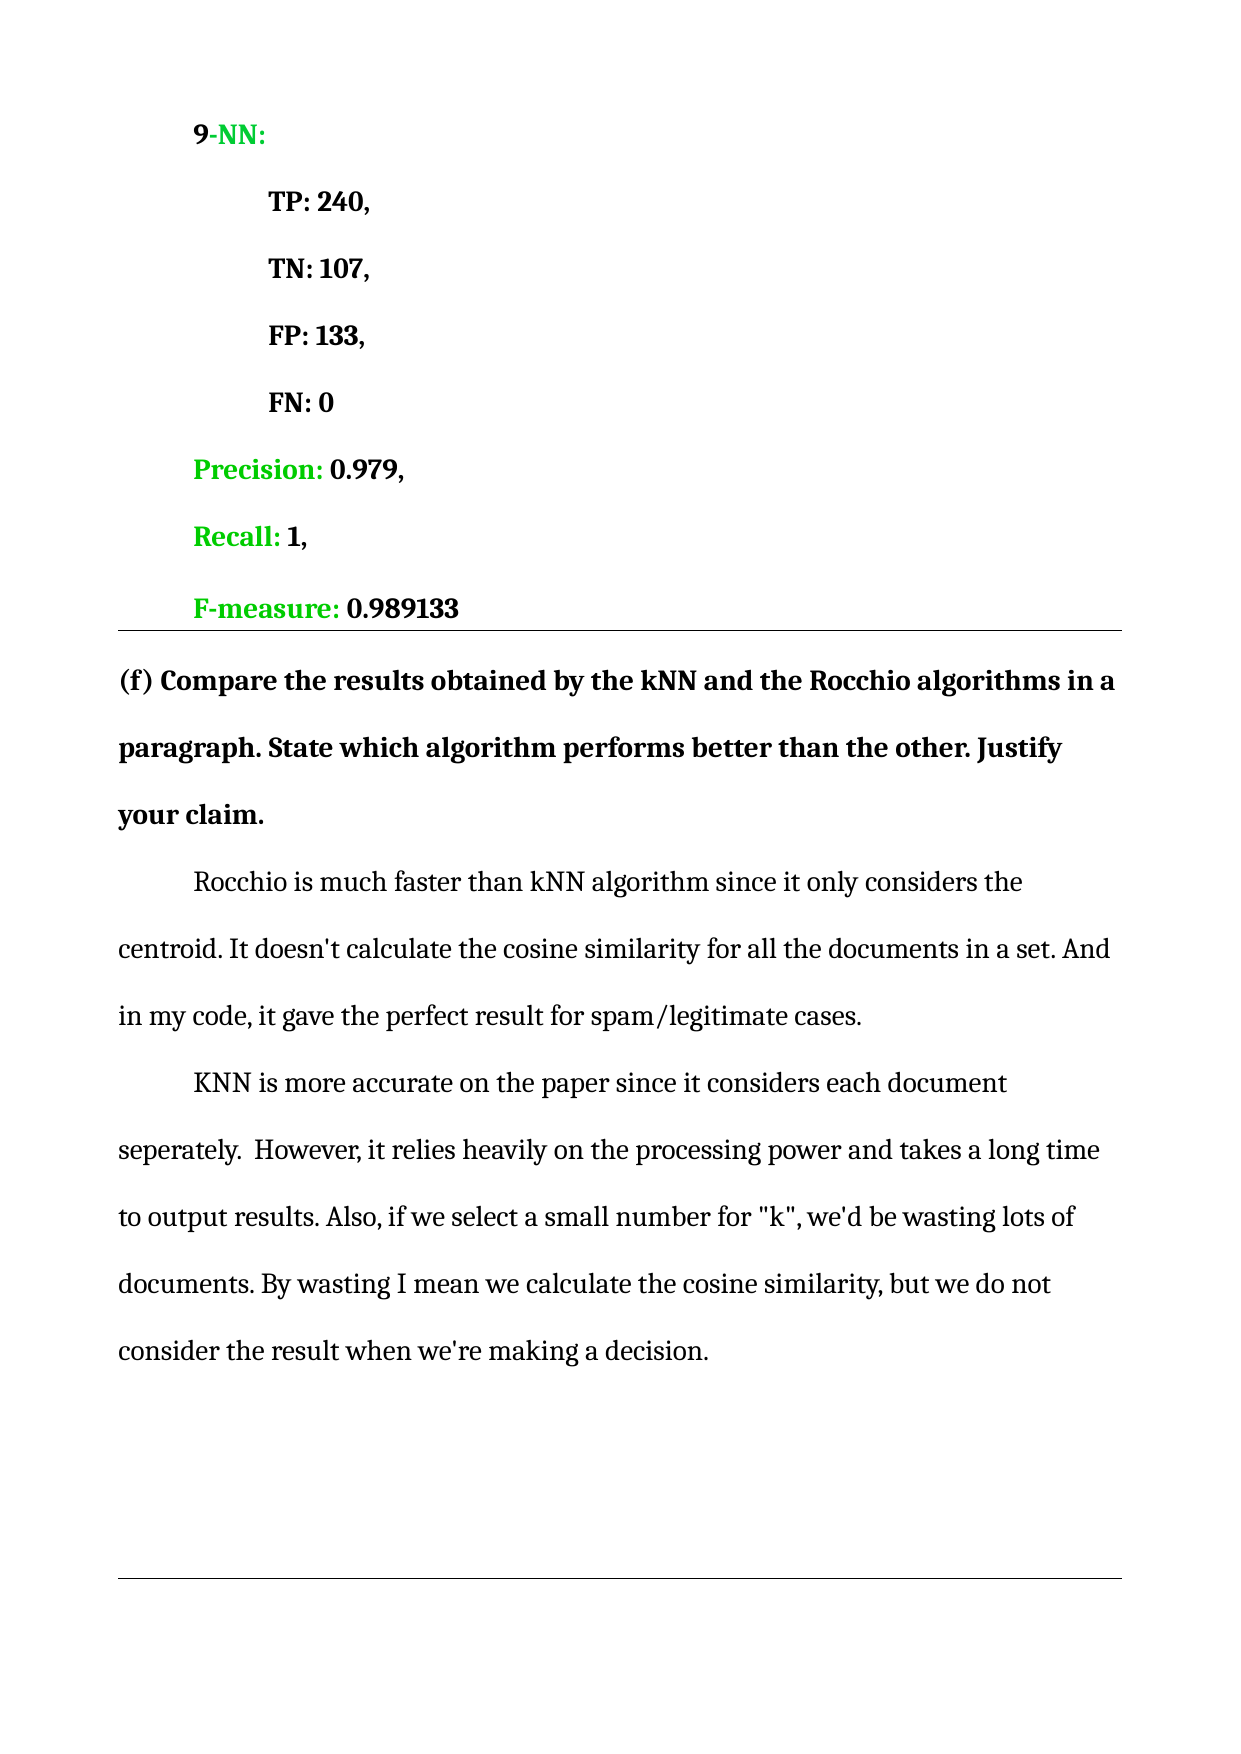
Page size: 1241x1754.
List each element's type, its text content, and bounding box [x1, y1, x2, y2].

text TN: 107, [118, 252, 1122, 286]
text (f) Compare the results obtained by the kNN and the Rocchio algorithms in a paragraph. State which algorithm performs better than the other. Justify your claim. [118, 664, 1122, 831]
text Recall: 1, [118, 521, 1122, 554]
text Precision: 0.979, [118, 453, 1122, 487]
text TP: 240, [118, 185, 1122, 219]
text FN: 0 [118, 386, 1122, 420]
text FP: 133, [118, 319, 1122, 353]
text KNN is more accurate on the paper since it considers each document seperately. However, it relies heavily on the processing power and takes a long time to output results. Also, if we select a small number for "k", we'd be wasting lots of documents. By wasting I mean we calculate the cosine similarity, but we do not consider the result when we're making a decision. [118, 1066, 1122, 1368]
text 9-NN: [118, 118, 1122, 152]
text Rocchio is much faster than kNN algorithm since it only considers the centroid. It doesn't calculate the cosine similarity for all the documents in a set. And in my code, it gave the perfect result for spam/legitimate cases. [118, 865, 1122, 1033]
text F-measure: 0.989133 [118, 588, 1122, 630]
